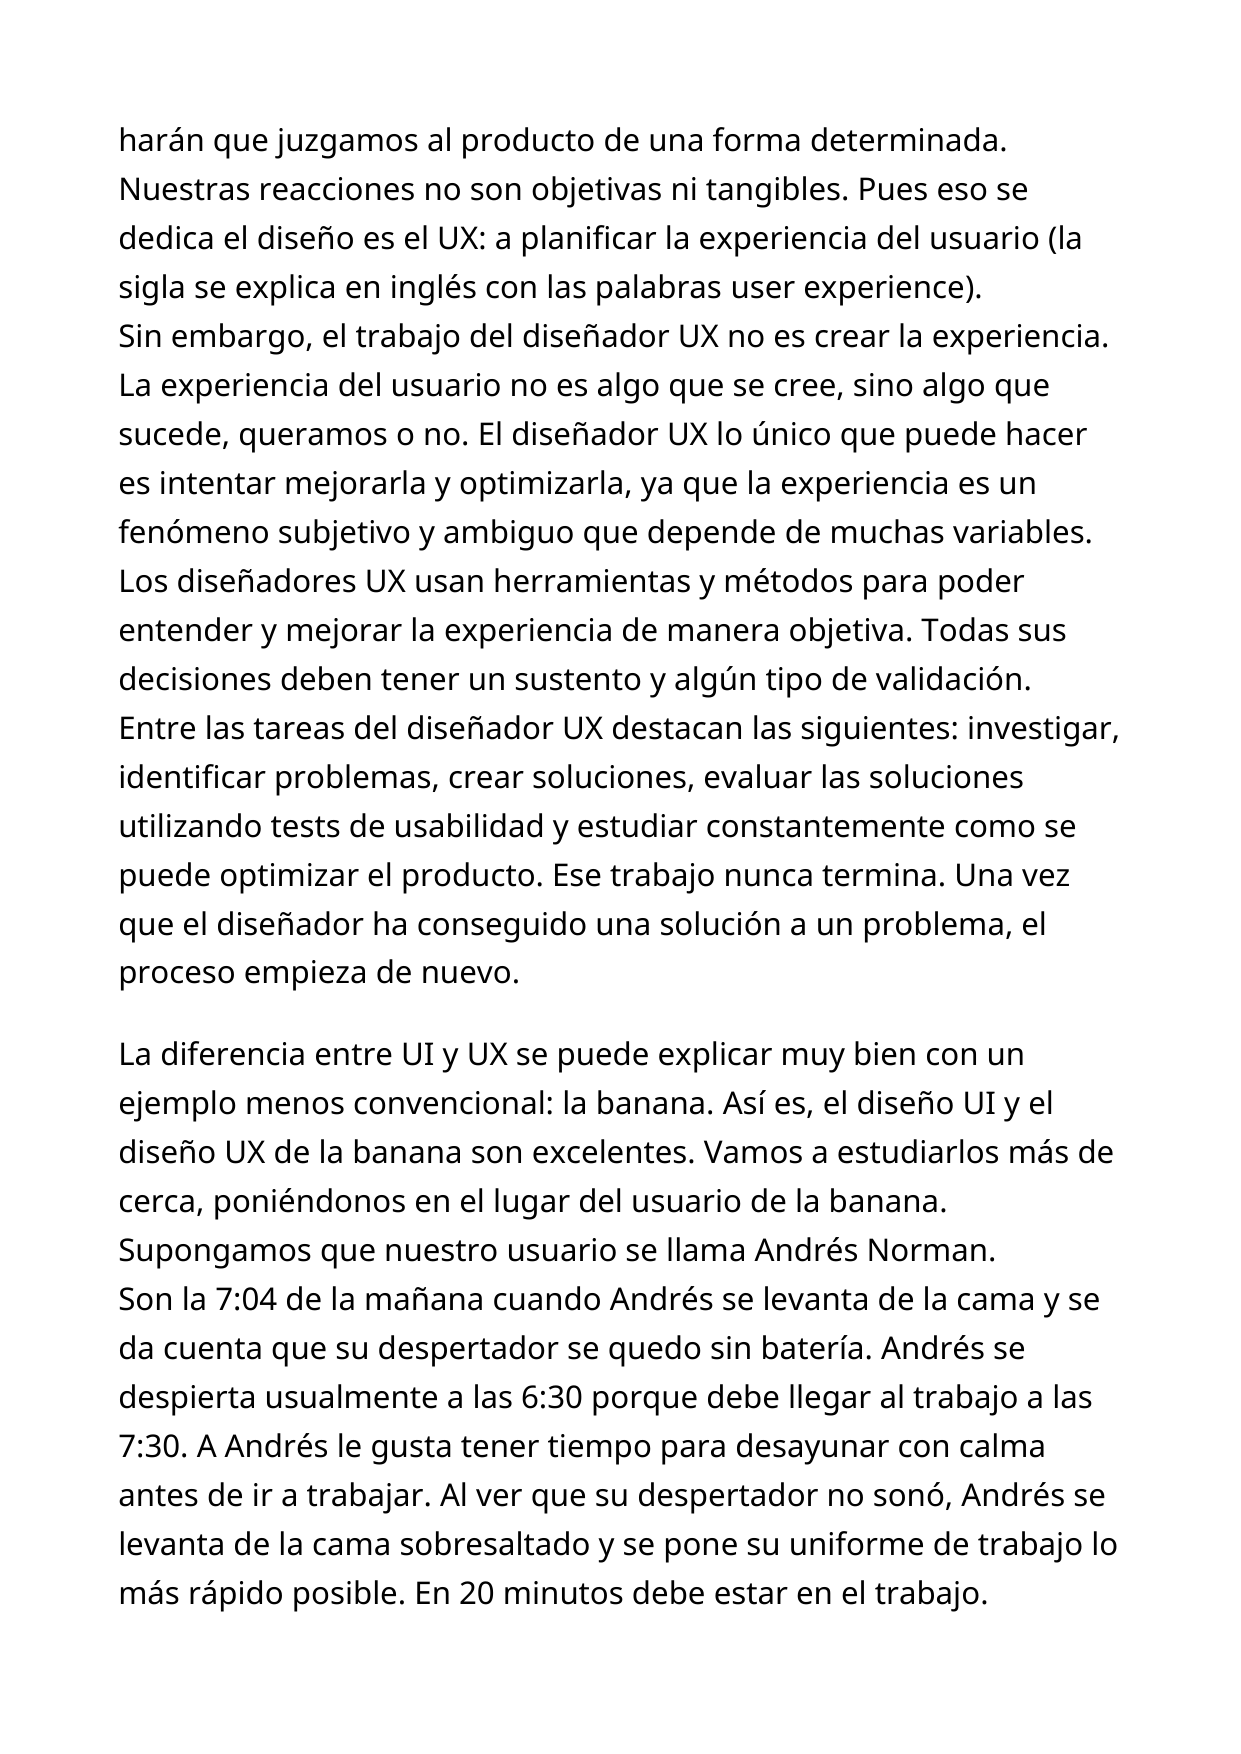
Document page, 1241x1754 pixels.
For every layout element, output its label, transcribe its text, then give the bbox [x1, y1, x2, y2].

text harán que juzgamos al producto de una forma determinada. Nuestras reacciones no son objetivas ni tangibles. Pues eso se dedica el diseño es el UX: a planificar la experiencia del usuario (la sigla se explica en inglés con las palabras user experience). [118, 118, 1122, 308]
text La diferencia entre UI y UX se puede explicar muy bien con un ejemplo menos convencional: la banana. Así es, el diseño UI y el diseño UX de la banana son excelentes. Vamos a estudiarlos más de cerca, poniéndonos en el lugar del usuario de la banana. Supongamos que nuestro usuario se llama Andrés Norman. [118, 1032, 1122, 1271]
text Sin embargo, el trabajo del diseñador UX no es crear la experiencia. La experiencia del usuario no es algo que se cree, sino algo que sucede, queramos o no. El diseñador UX lo único que puede hacer es intentar mejorarla y optimizarla, ya que la experiencia es un fenómeno subjetivo y ambiguo que depende de muchas variables. Los diseñadores UX usan herramientas y métodos para poder entender y mejorar la experiencia de manera objetiva. Todas sus decisiones deben tener un sustento y algún tipo de validación. [118, 314, 1122, 699]
text Son la 7:04 de la mañana cuando Andrés se levanta de la cama y se da cuenta que su despertador se quedo sin batería. Andrés se despierta usualmente a las 6:30 porque debe llegar al trabajo a las 7:30. A Andrés le gusta tener tiempo para desayunar con calma antes de ir a trabajar. Al ver que su despertador no sonó, Andrés se levanta de la cama sobresaltado y se pone su uniforme de trabajo lo más rápido posible. En 20 minutos debe estar en el trabajo. [118, 1277, 1122, 1613]
text Entre las tareas del diseñador UX destacan las siguientes: investigar, identificar problemas, crear soluciones, evaluar las soluciones utilizando tests de usabilidad y estudiar constantemente como se puede optimizar el producto. Ese trabajo nunca termina. Una vez que el diseñador ha conseguido una solución a un problema, el proceso empieza de nuevo. [118, 706, 1122, 993]
